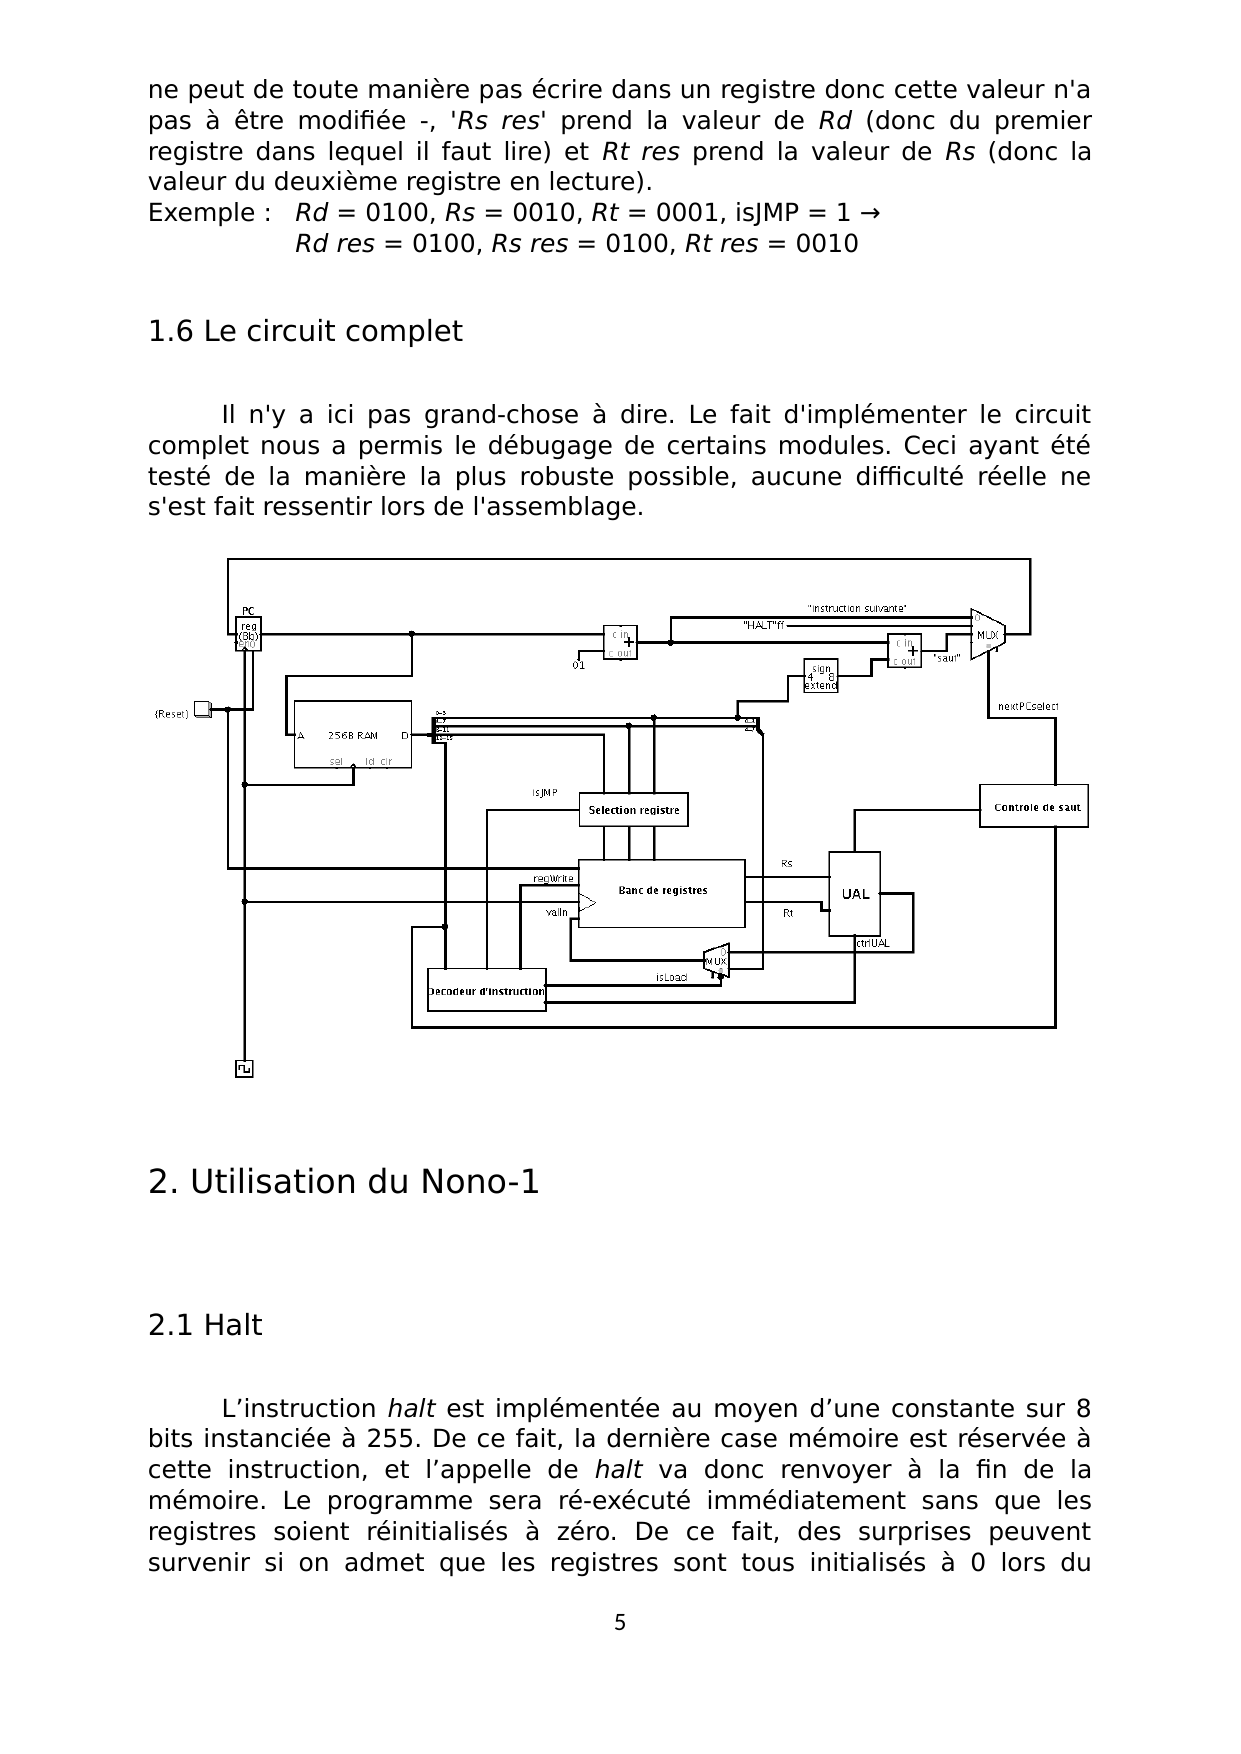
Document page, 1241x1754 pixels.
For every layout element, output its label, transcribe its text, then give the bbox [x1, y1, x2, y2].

subtitle 1.6 Le circuit complet [148, 314, 1093, 348]
subtitle 2.1 Halt [148, 1308, 1093, 1342]
text ne peut de toute manière pas écrire dans un registre donc cette valeur n'a pas à être modifiée -, 'Rs res' prend la valeur de Rd (donc du premier registre dans lequel il faut lire) et Rt res prend la valeur de Rs (donc la valeur du deuxième registre en lecture). [148, 75, 1093, 197]
text Exemple : Rd = 0100, Rs = 0010, Rt = 0001, isJMP = 1 → [148, 198, 1093, 227]
text Rd res = 0100, Rs res = 0100, Rt res = 0010 [148, 229, 1093, 258]
picture [147, 554, 1093, 1081]
subtitle 2. Utilisation du Nono-1 [148, 1163, 1093, 1201]
text L’instruction halt est implémentée au moyen d’une constante sur 8 bits instanciée à 255. De ce fait, la dernière case mémoire est réservée à cette instruction, et l’appelle de halt va donc renvoyer à la fin de la mémoire. Le programme sera ré-exécuté immédiatement sans que les registres soient réinitialisés à zéro. De ce fait, des surprises peuvent survenir si on admet que les registres sont tous initialisés à 0 lors du [148, 1394, 1093, 1577]
text Il n'y a ici pas grand-chose à dire. Le fait d'implémenter le circuit complet nous a permis le débugage de certains modules. Ceci ayant été testé de la manière la plus robuste possible, aucune difficulté réelle ne s'est fait ressentir lors de l'assemblage. [148, 400, 1093, 522]
